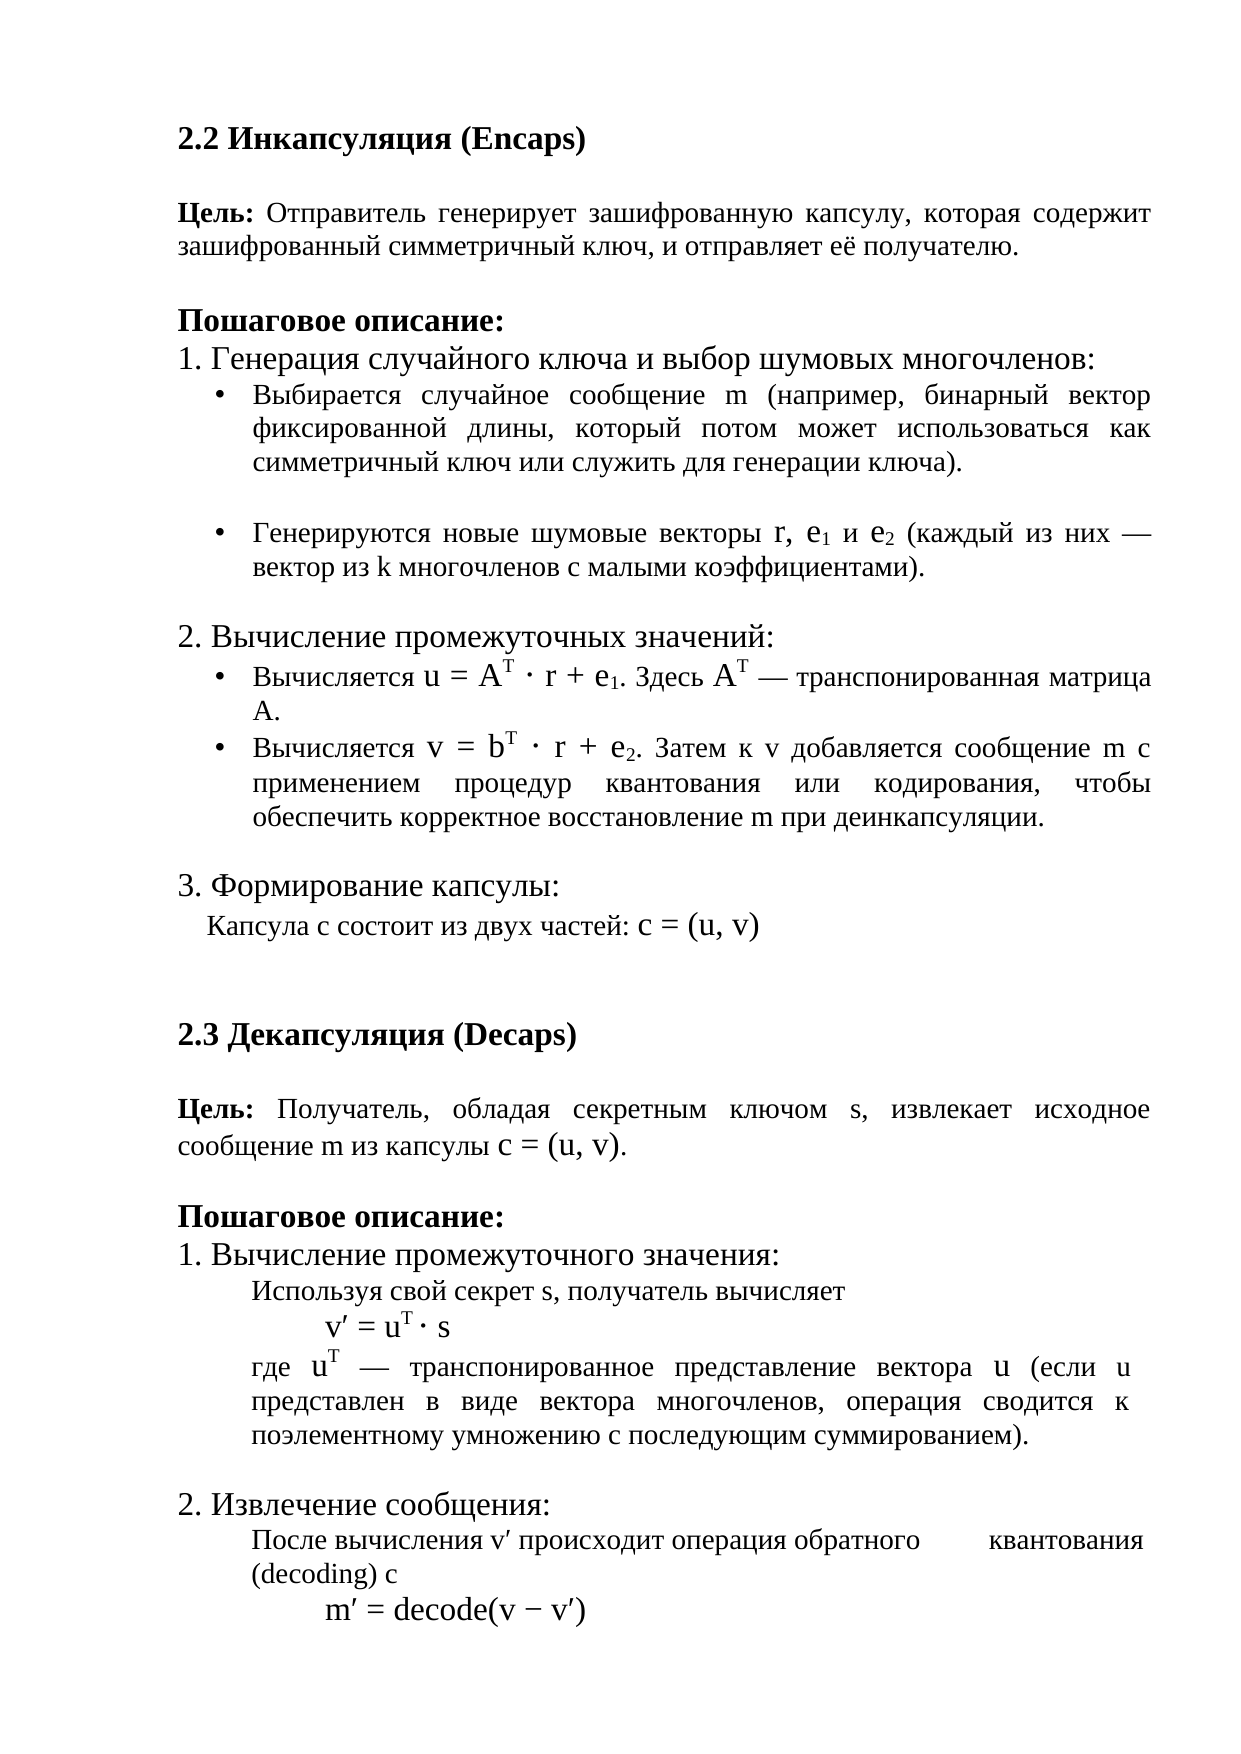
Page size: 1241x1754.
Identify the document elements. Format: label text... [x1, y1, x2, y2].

list Вычисляется v = bT ⋅ r + e2​. Затем к v добавляется сообщение m с применением процедур квантования или кодирования, чтобы обеспечить корректное восстановление m при деинкапсуляции. [215, 727, 1152, 832]
text v′ = uT ⋅ s [177, 1307, 1152, 1345]
text 2.3 Декапсуляция (Decaps) [177, 1014, 1152, 1053]
text Капсула c состоит из двух частей: c = (u, v) [177, 904, 1152, 942]
list Выбирается случайное сообщение m (например, бинарный вектор фиксированной длины, который потом может использоваться как симметричный ключ или служить для генерации ключа). [215, 377, 1152, 478]
text 1. Генерация случайного ключа и выбор шумовых многочленов: [177, 338, 1152, 377]
text Пошаговое описание: [177, 300, 1152, 338]
text m′ = decode(v − v′) [177, 1589, 1152, 1628]
list Генерируются новые шумовые векторы r, e1 и e2​ (каждый из них — вектор из k многочленов с малыми коэффициентами). [215, 511, 1152, 583]
list Вычисляется u = AT ⋅ r + e1​. Здесь AT — транспонированная матрица A. [215, 655, 1152, 727]
text 2. Извлечение сообщения: [177, 1484, 1152, 1522]
text где uT — транспонированное представление вектора u (если u представлен в виде вектора многочленов, операция сводится к поэлементному умножению с последующим суммированием). [177, 1345, 1152, 1450]
text 3. Формирование капсулы: [177, 866, 1152, 904]
text Цель: Отправитель генерирует зашифрованную капсулу, которая содержит зашифрованный симметричный ключ, и отправляет её получателю. [177, 195, 1152, 262]
text 1. Вычисление промежуточного значения: [177, 1235, 1152, 1273]
text 2. Вычисление промежуточных значений: [177, 617, 1152, 655]
text Используя свой секрет s, получатель вычисляет [177, 1273, 1152, 1307]
text 2.2 Инкапсуляция (Encaps) [177, 118, 1152, 156]
text Цель: Получатель, обладая секретным ключом s, извлекает исходное сообщение m из капсулы c = (u, v). [177, 1091, 1152, 1163]
text После вычисления v′ происходит операция обратного квантования (decoding) с [177, 1522, 1152, 1589]
text Пошаговое описание: [177, 1196, 1152, 1235]
